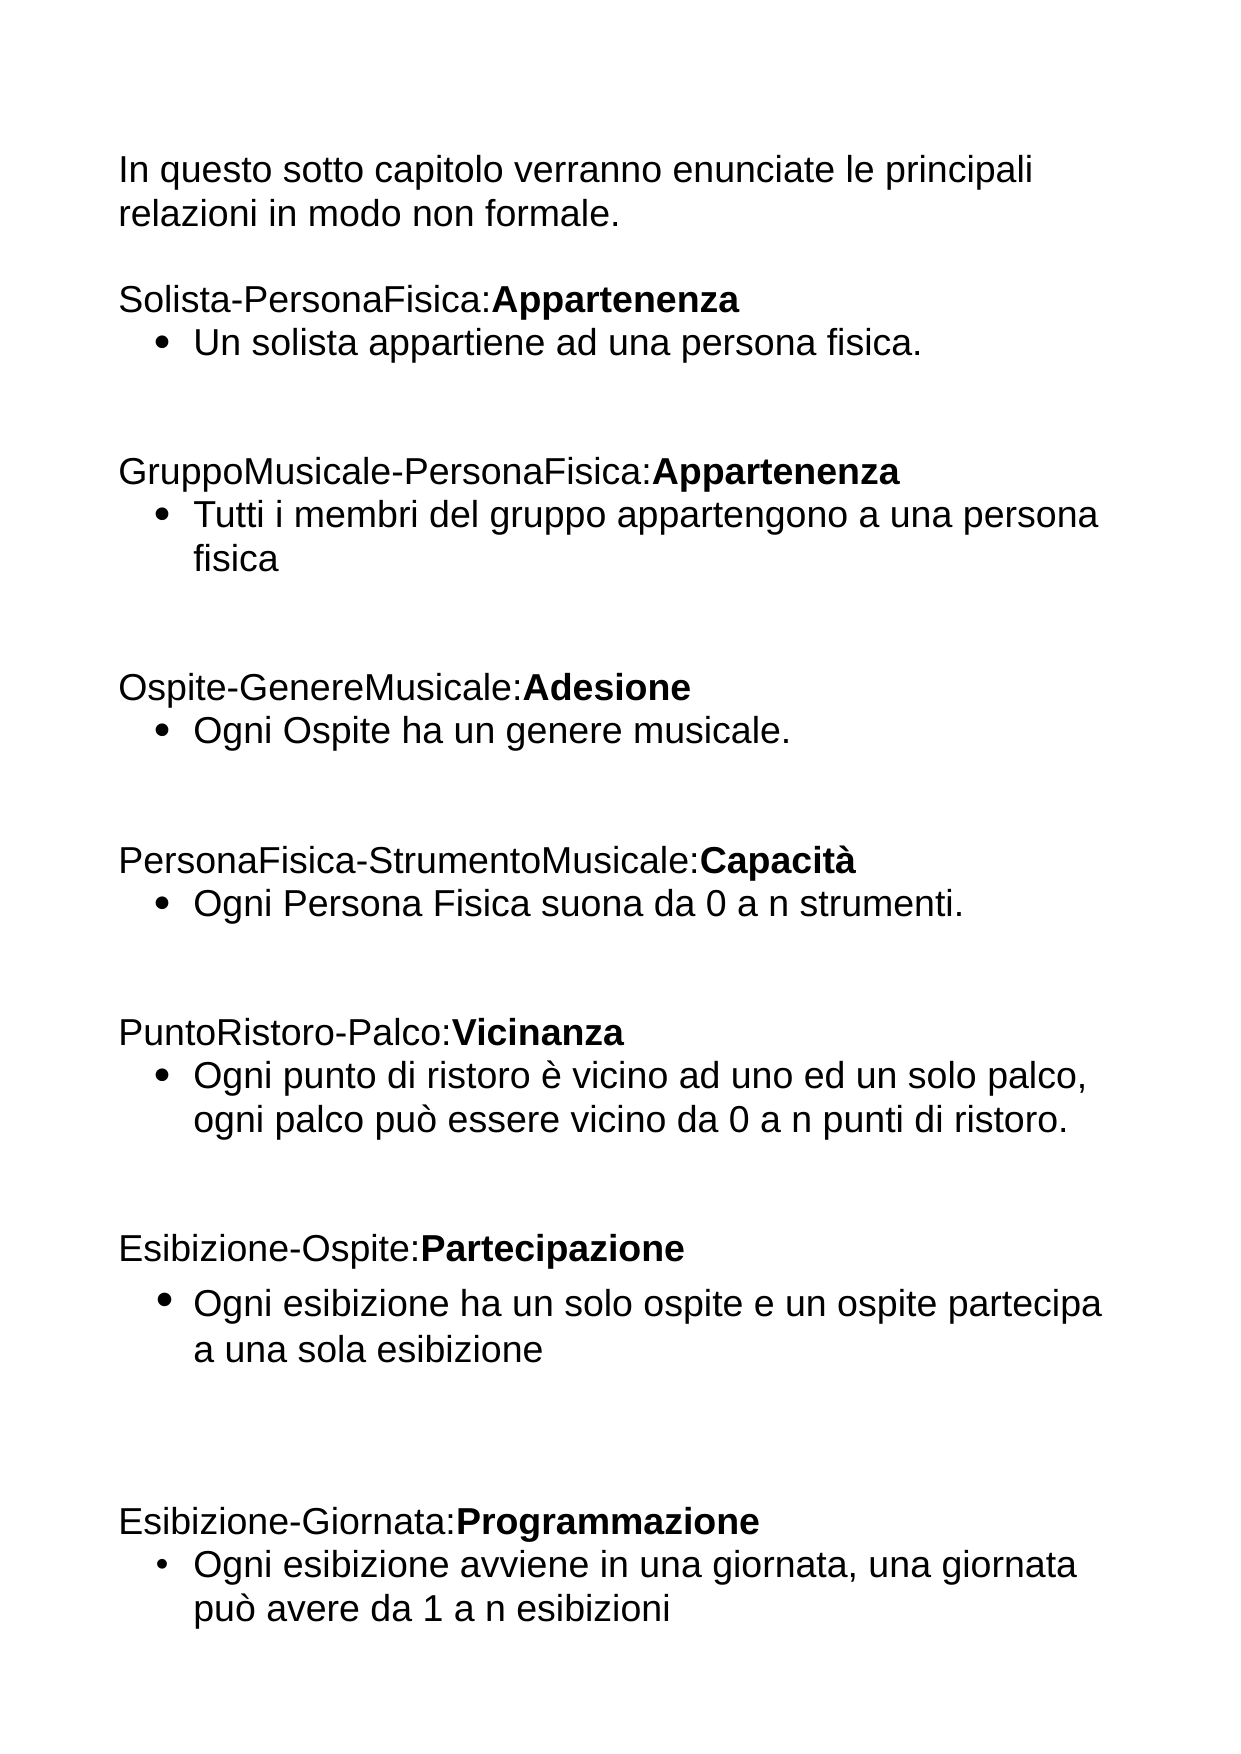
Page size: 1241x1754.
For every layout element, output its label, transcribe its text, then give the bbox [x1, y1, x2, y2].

list Un solista appartiene ad una persona fisica. [156, 320, 1122, 363]
list Ogni Persona Fisica suona da 0 a n strumenti. [156, 881, 1122, 924]
text Esibizione-Ospite:Partecipazione [118, 1226, 1122, 1269]
list Ogni Ospite ha un genere musicale. [156, 708, 1122, 752]
text GruppoMusicale-PersonaFisica:Appartenenza [118, 449, 1122, 493]
list Ogni esibizione avviene in una giornata, una giornata può avere da 1 a n esibizioni [156, 1542, 1122, 1629]
text Solista-PersonaFisica:Appartenenza [118, 277, 1122, 320]
text PuntoRistoro-Palco:Vicinanza [118, 1011, 1122, 1054]
text Ospite-GenereMusicale:Adesione [118, 665, 1122, 708]
list Tutti i membri del gruppo appartengono a una persona fisica [156, 493, 1122, 579]
list Ogni esibizione ha un solo ospite e un ospite partecipa a una sola esibizione [156, 1269, 1122, 1370]
list Ogni punto di ristoro è vicino ad uno ed un solo palco, ogni palco può essere vicino da 0 a n punti di ristoro. [156, 1054, 1122, 1140]
text PersonaFisica-StrumentoMusicale:Capacità [118, 838, 1122, 881]
text In questo sotto capitolo verranno enunciate le principali relazioni in modo non formale. [118, 148, 1122, 234]
text Esibizione-Giornata:Programmazione [118, 1499, 1122, 1542]
